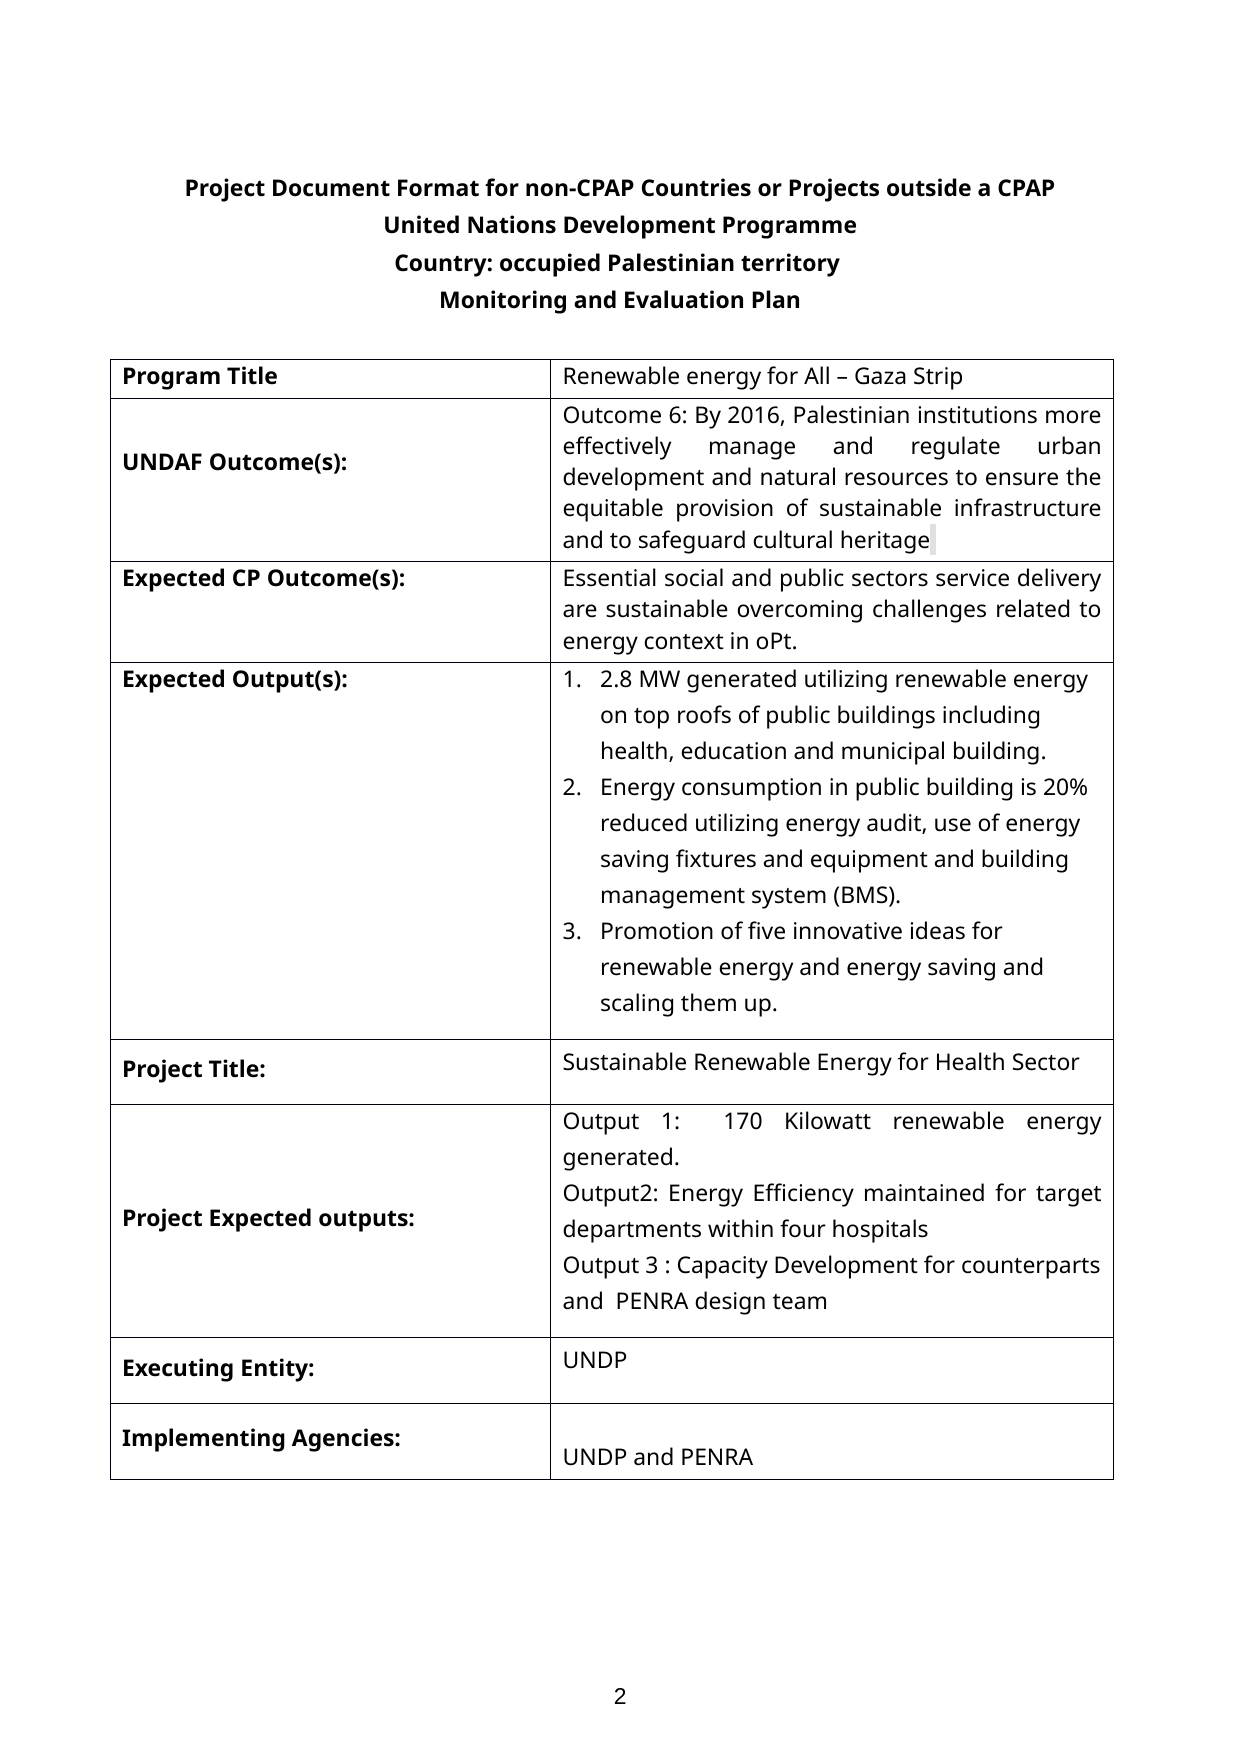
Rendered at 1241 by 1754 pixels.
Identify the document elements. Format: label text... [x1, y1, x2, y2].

text United Nations Development Programme [120, 209, 1120, 240]
table_cell Implementing Agencies: [111, 1404, 550, 1479]
table_header Program Title [111, 360, 550, 398]
table_cell Expected Output(s): [111, 663, 550, 1039]
table_cell Essential social and public sectors service delivery are sustainable overcoming challenges related to energy context in oPt. [551, 562, 1113, 662]
table_cell Executing Entity: [111, 1338, 550, 1403]
text Country: occupied Palestinian territory [120, 247, 1120, 278]
table_cell Project Expected outputs: [111, 1105, 550, 1337]
table_cell Sustainable Renewable Energy for Health Sector [551, 1040, 1113, 1104]
table_cell UNDP and PENRA [551, 1404, 1113, 1479]
table_cell 2.8 MW generated utilizing renewable energy on top roofs of public buildings including health, education and municipal building. Energy consumption in public building is 20% reduced utilizing energy audit, use of energy saving fixtures and equipment and building management system (BMS). Promotion of five innovative ideas for renewable energy and energy saving and scaling them up. [551, 663, 1113, 1039]
table_cell Expected CP Outcome(s): [111, 562, 550, 662]
text Monitoring and Evaluation Plan [120, 284, 1120, 315]
table_cell Output 1: 170 Kilowatt renewable energy generated. Output2: Energy Efficiency maintained for target departments within four hospitals Output 3 : Capacity Development for counterparts and PENRA design team [551, 1105, 1113, 1337]
table_header Renewable energy for All – Gaza Strip [551, 360, 1113, 398]
table_cell UNDAF Outcome(s): [111, 399, 550, 561]
table_cell Project Title: [111, 1040, 550, 1104]
text Project Document Format for non-CPAP Countries or Projects outside a CPAP [120, 172, 1120, 203]
table_cell UNDP [551, 1338, 1113, 1403]
table_cell Outcome 6: By 2016, Palestinian institutions more effectively manage and regulate urban development and natural resources to ensure the equitable provision of sustainable infrastructure and to safeguard cultural heritage [551, 399, 1113, 561]
